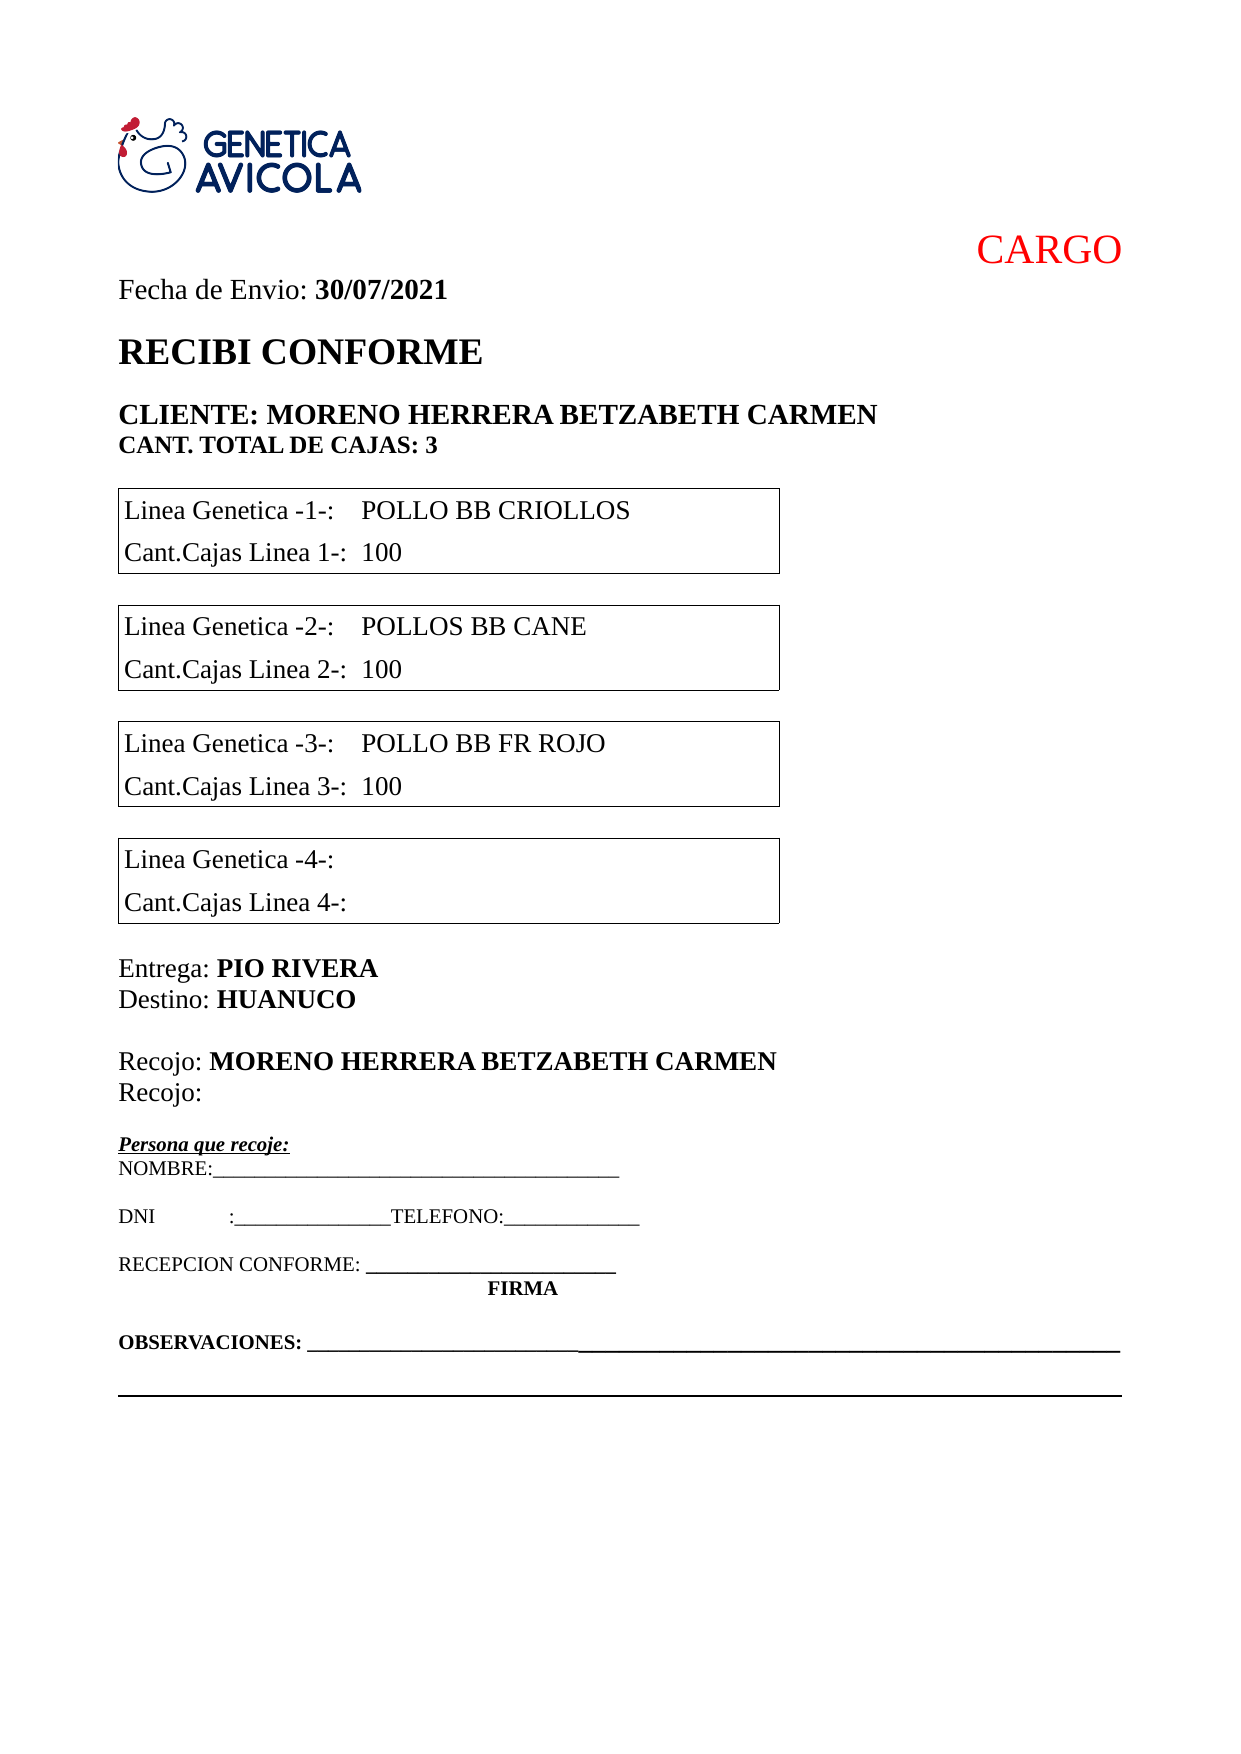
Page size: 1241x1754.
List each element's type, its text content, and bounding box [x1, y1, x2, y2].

table_cell [356, 880, 779, 923]
text RECIBI CONFORME [118, 330, 1122, 373]
table_header Linea Genetica -1-: [119, 489, 356, 531]
table_cell Cant.Cajas Linea 2-: [119, 647, 356, 690]
text CARGO [118, 224, 1122, 272]
table_cell Linea Genetica -3-: [119, 722, 356, 764]
table_cell [118, 574, 356, 604]
table_cell POLLO BB FR ROJO [356, 722, 779, 764]
text Recojo: [118, 1076, 1122, 1108]
text CANT. TOTAL DE CAJAS: 3 [118, 431, 1122, 459]
picture [117, 117, 362, 193]
text Entrega: PIO RIVERA [118, 952, 1122, 983]
text Destino: HUANUCO [118, 983, 1122, 1014]
table_cell 100 [356, 647, 779, 690]
table_header POLLO BB CRIOLLOS [356, 489, 779, 531]
text Fecha de Envio: 30/07/2021 [118, 272, 1122, 306]
table_cell Cant.Cajas Linea 3-: [119, 764, 356, 806]
text Persona que recoje: [118, 1132, 1122, 1156]
table_cell [118, 807, 356, 838]
table_cell POLLOS BB CANE [356, 606, 779, 647]
text Recojo: MORENO HERRERA BETZABETH CARMEN [118, 1045, 1122, 1076]
table_cell 100 [356, 764, 779, 806]
text DNI :_______________TELEFONO:_____________ [118, 1204, 1122, 1228]
table_cell Cant.Cajas Linea 4-: [119, 880, 356, 923]
text FIRMA [118, 1276, 1122, 1300]
table_cell [356, 574, 779, 604]
text OBSERVACIONES: __________________________________________________________________ [118, 1324, 1122, 1355]
table_cell Cant.Cajas Linea 1-: [119, 531, 356, 573]
table_cell 100 [356, 531, 779, 573]
table_cell [356, 839, 779, 880]
text NOMBRE:_______________________________________ [118, 1156, 1122, 1180]
text CLIENTE: MORENO HERRERA BETZABETH CARMEN [118, 397, 1122, 431]
table_cell [356, 807, 779, 838]
table_cell Linea Genetica -4-: [119, 839, 356, 880]
table_cell Linea Genetica -2-: [119, 606, 356, 647]
text RECEPCION CONFORME: ________________________ [118, 1252, 1122, 1276]
table_cell [356, 691, 779, 721]
table_cell [118, 691, 356, 721]
